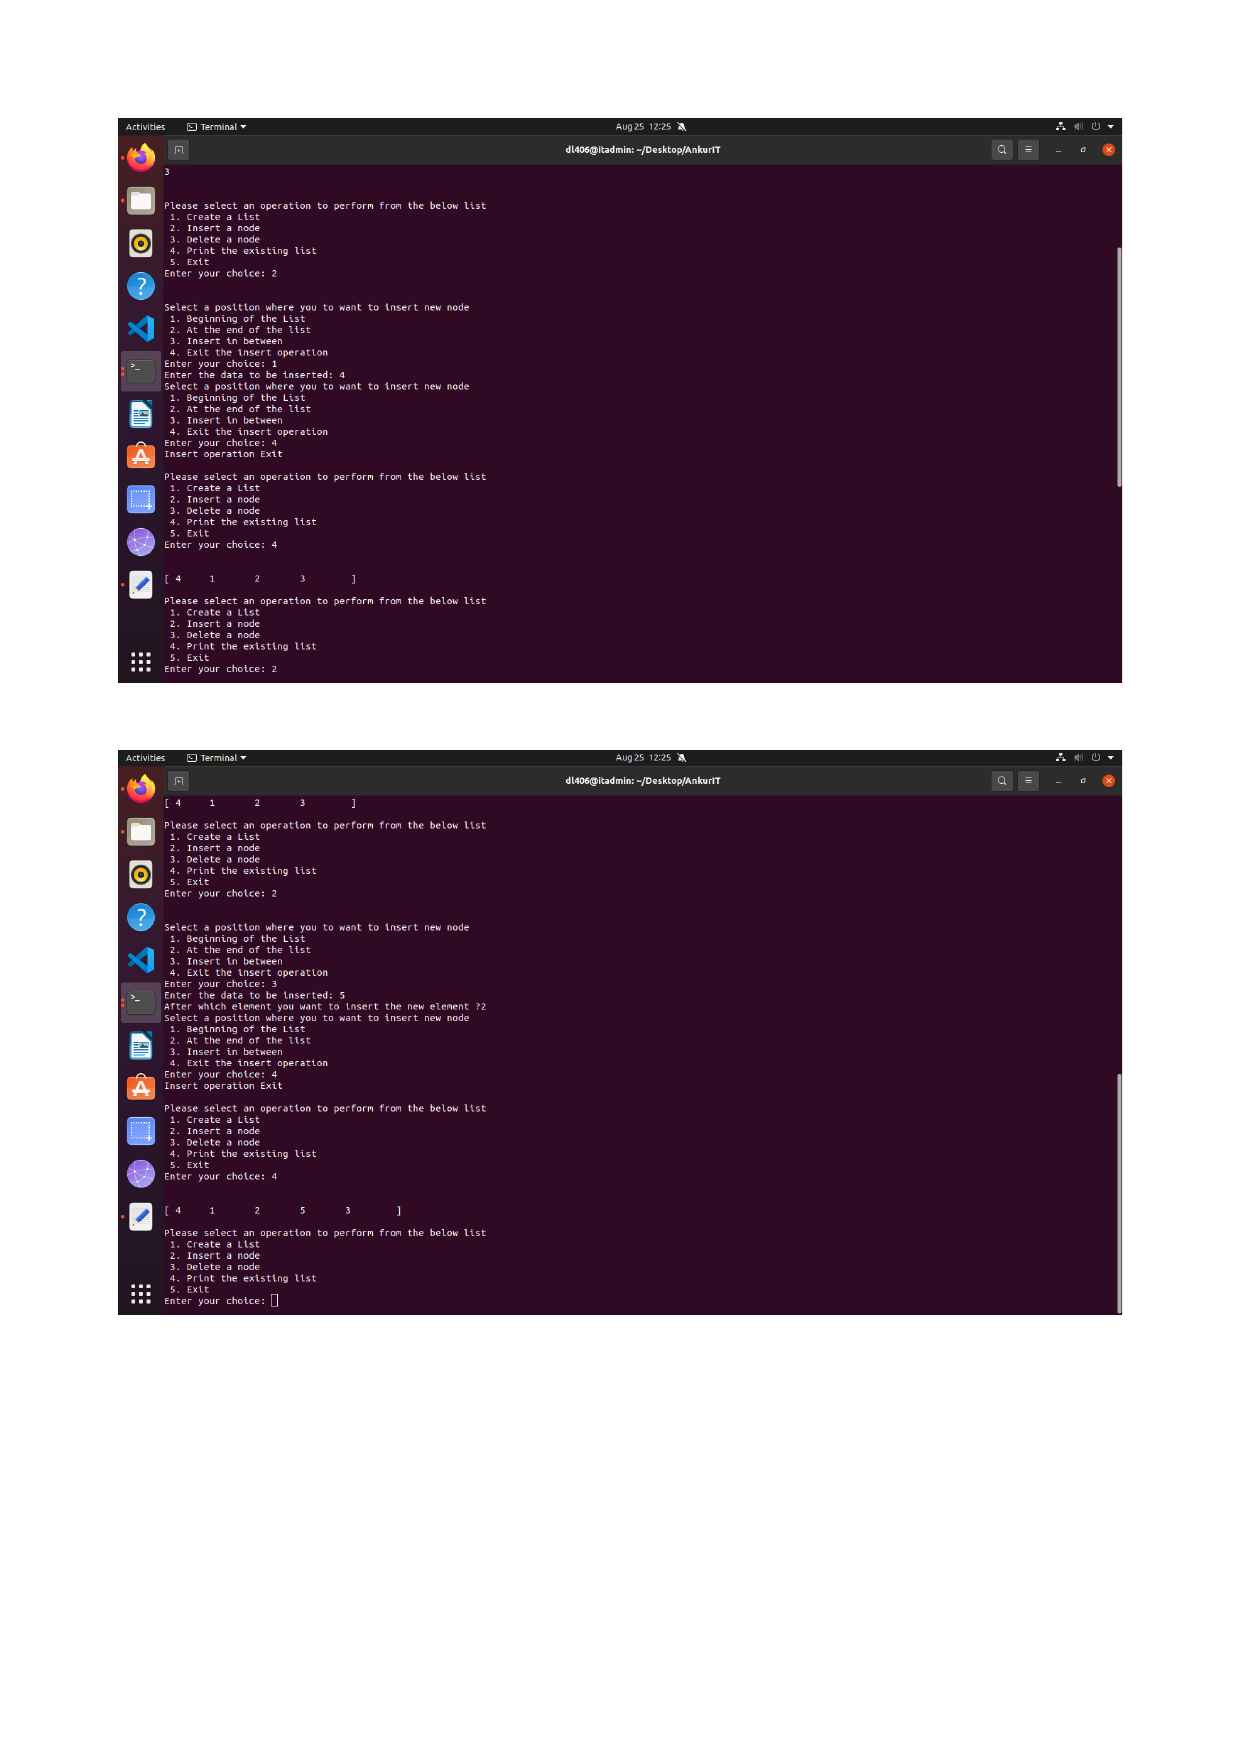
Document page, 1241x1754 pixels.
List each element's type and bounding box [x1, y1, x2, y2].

picture [118, 118, 1123, 683]
picture [118, 750, 1123, 1315]
